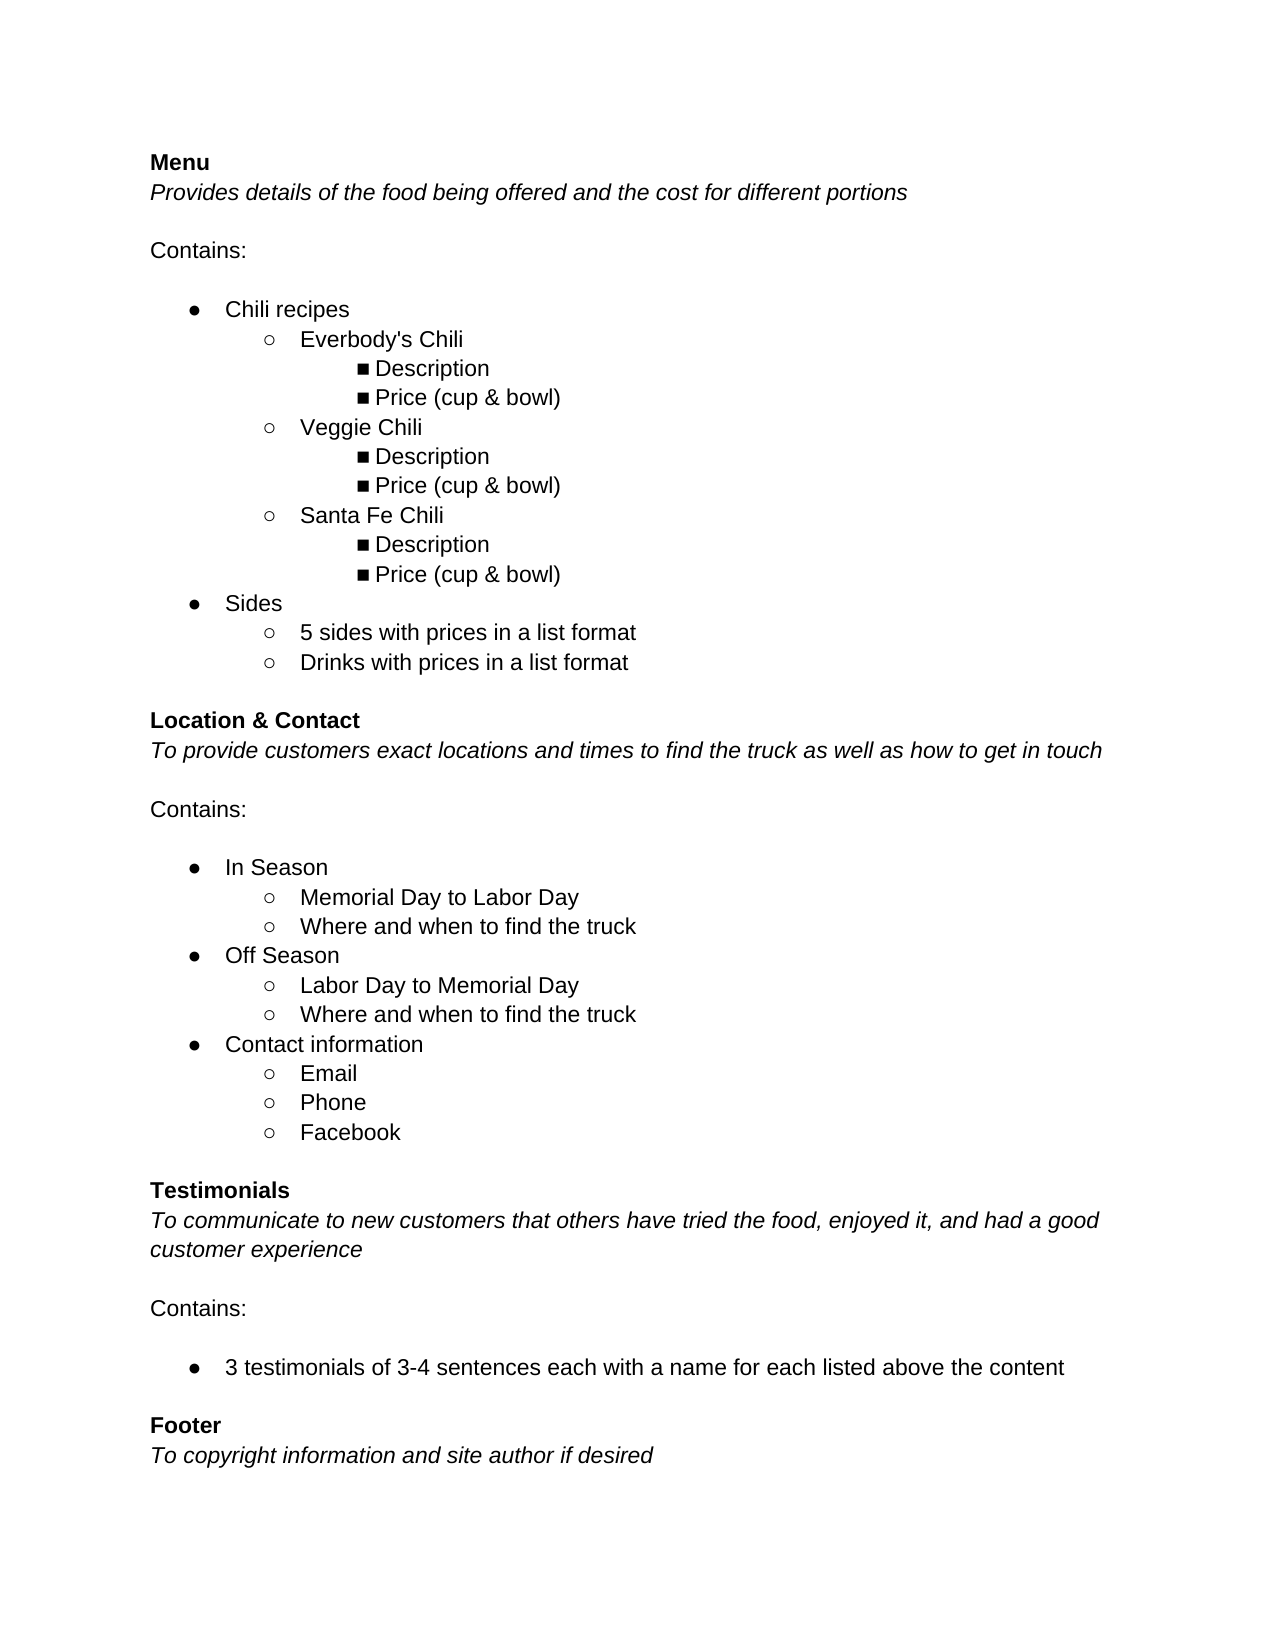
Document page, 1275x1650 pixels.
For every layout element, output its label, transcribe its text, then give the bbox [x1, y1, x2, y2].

text To communicate to new customers that others have tried the food, enjoyed it, and had a good customer experience [150, 1207, 1125, 1262]
list Santa Fe Chili [262, 502, 1125, 528]
list Description [356, 532, 1125, 557]
list Where and when to find the truck [262, 1002, 1125, 1027]
text Contains: [150, 238, 1125, 264]
list Email [262, 1061, 1125, 1086]
text Location & Contact [150, 708, 1125, 734]
list In Season [187, 855, 1125, 881]
list Everbody's Chili [262, 326, 1125, 352]
text Contains: [150, 1296, 1125, 1321]
list Price (cup & bowl) [356, 473, 1125, 499]
text To copyright information and site author if desired [150, 1442, 1125, 1468]
list 3 testimonials of 3-4 sentences each with a name for each listed above the content [187, 1354, 1125, 1380]
list Off Season [187, 943, 1125, 969]
list Labor Day to Memorial Day [262, 972, 1125, 998]
list Memorial Day to Labor Day [262, 884, 1125, 910]
text Testimonials [150, 1178, 1125, 1204]
list Price (cup & bowl) [356, 561, 1125, 587]
list Phone [262, 1090, 1125, 1116]
list Facebook [262, 1119, 1125, 1145]
list Price (cup & bowl) [356, 385, 1125, 411]
list Contact information [187, 1031, 1125, 1057]
text Footer [150, 1413, 1125, 1439]
text Provides details of the food being offered and the cost for different portions [150, 179, 1125, 205]
text Contains: [150, 796, 1125, 822]
list Where and when to find the truck [262, 914, 1125, 939]
list Description [356, 444, 1125, 469]
list Veggie Chili [262, 414, 1125, 440]
list Description [356, 356, 1125, 381]
list Drinks with prices in a list format [262, 649, 1125, 675]
list Chili recipes [187, 297, 1125, 322]
text To provide customers exact locations and times to find the truck as well as how to get in touch [150, 737, 1125, 763]
text Menu [150, 150, 1125, 176]
list 5 sides with prices in a list format [262, 620, 1125, 646]
list Sides [187, 591, 1125, 616]
